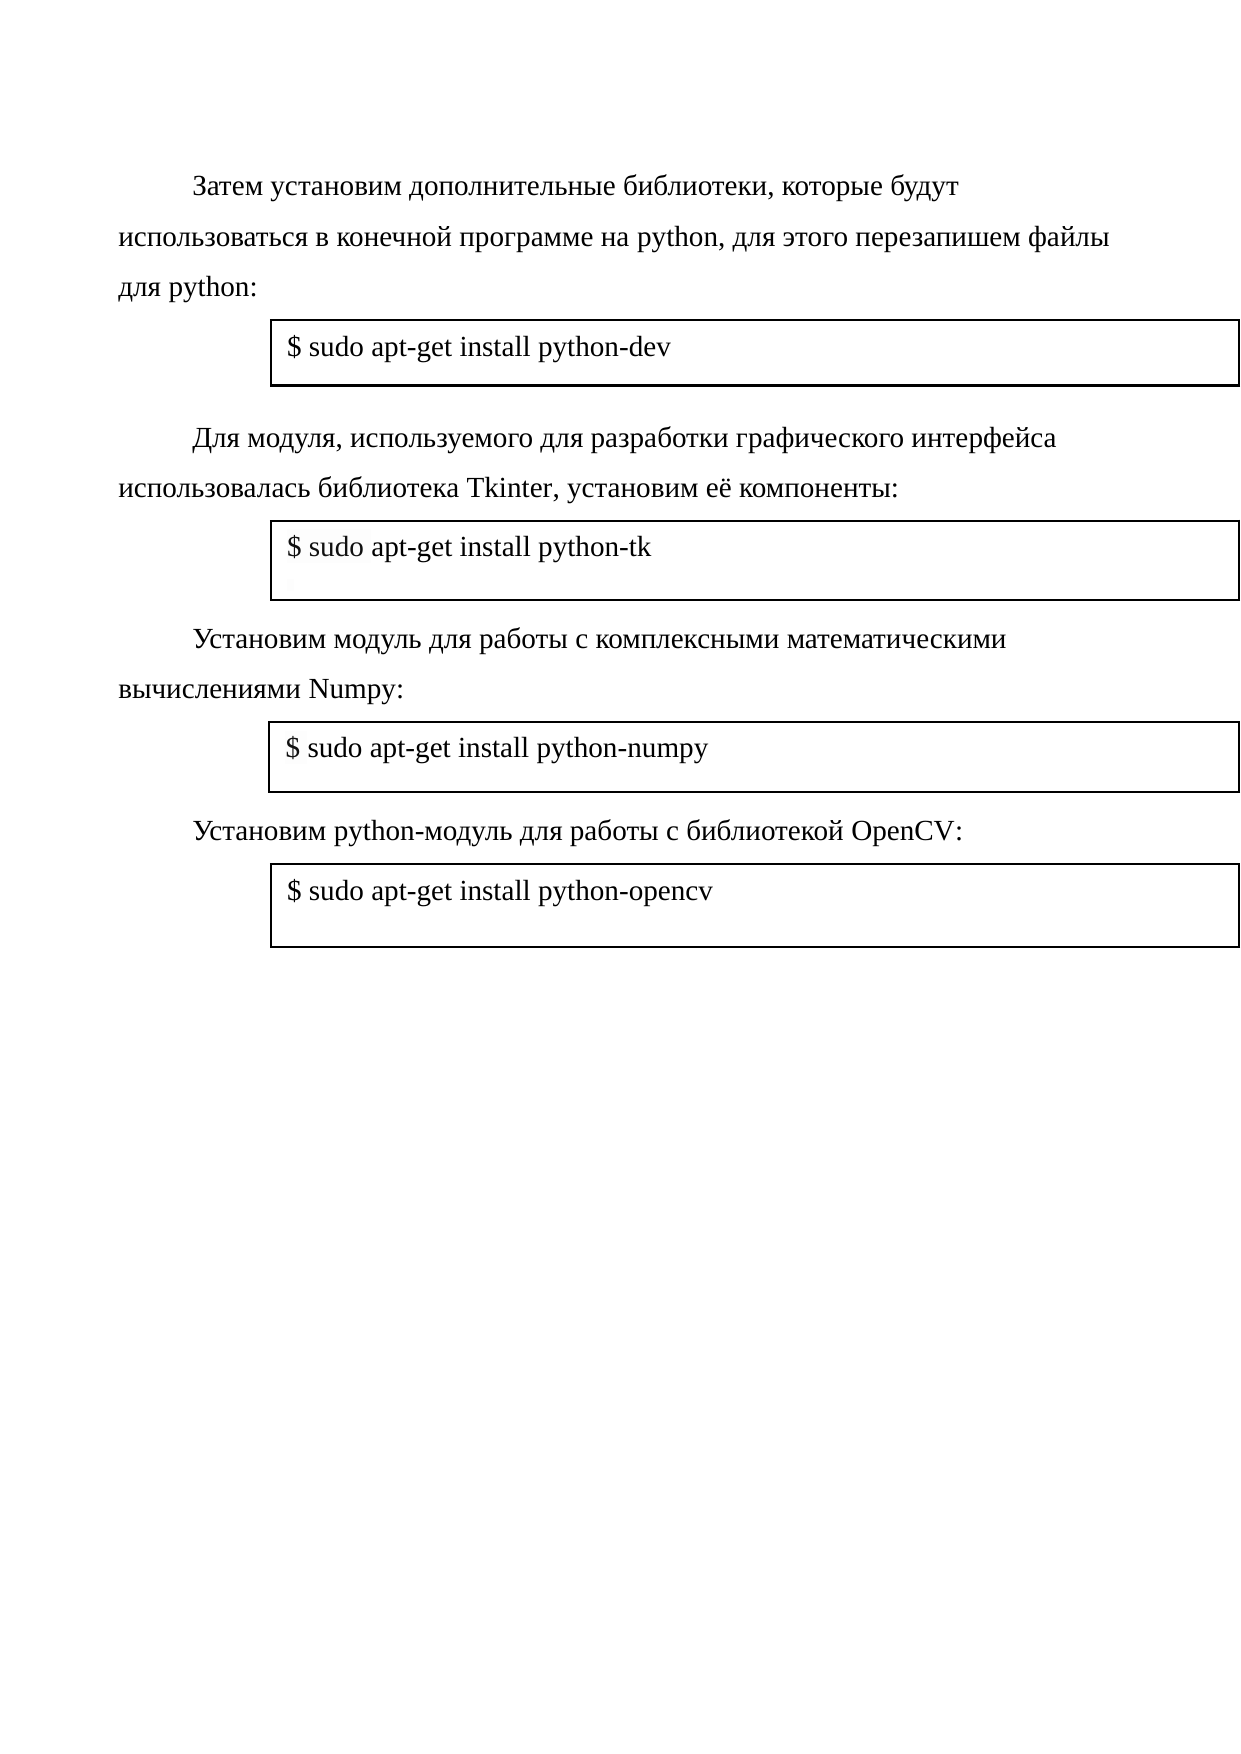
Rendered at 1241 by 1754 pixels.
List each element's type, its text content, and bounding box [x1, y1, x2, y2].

text $ sudo apt-get install python-opencv [287, 873, 1223, 906]
text Установим модуль для работы с комплексными математическими вычислениями Numpy: [118, 621, 1122, 705]
text [270, 723, 1238, 791]
text [272, 865, 1238, 946]
text [272, 522, 1238, 599]
text $ sudo apt-get install python-dev [287, 329, 1223, 362]
text $ sudo apt-get install python-tk [287, 529, 1223, 563]
text $ sudo apt-get install python-numpy [285, 731, 1223, 764]
text Установим python-модуль для работы с библиотекой OpenCV: [118, 813, 1122, 847]
text Для модуля, используемого для разработки графического интерфейса использовалась библиотека Tkinter, установим её компоненты: [118, 420, 1122, 504]
text Затем установим дополнительные библиотеки, которые будут использоваться в конечной программе на python, для этого перезапишем файлы для python: [118, 168, 1122, 303]
